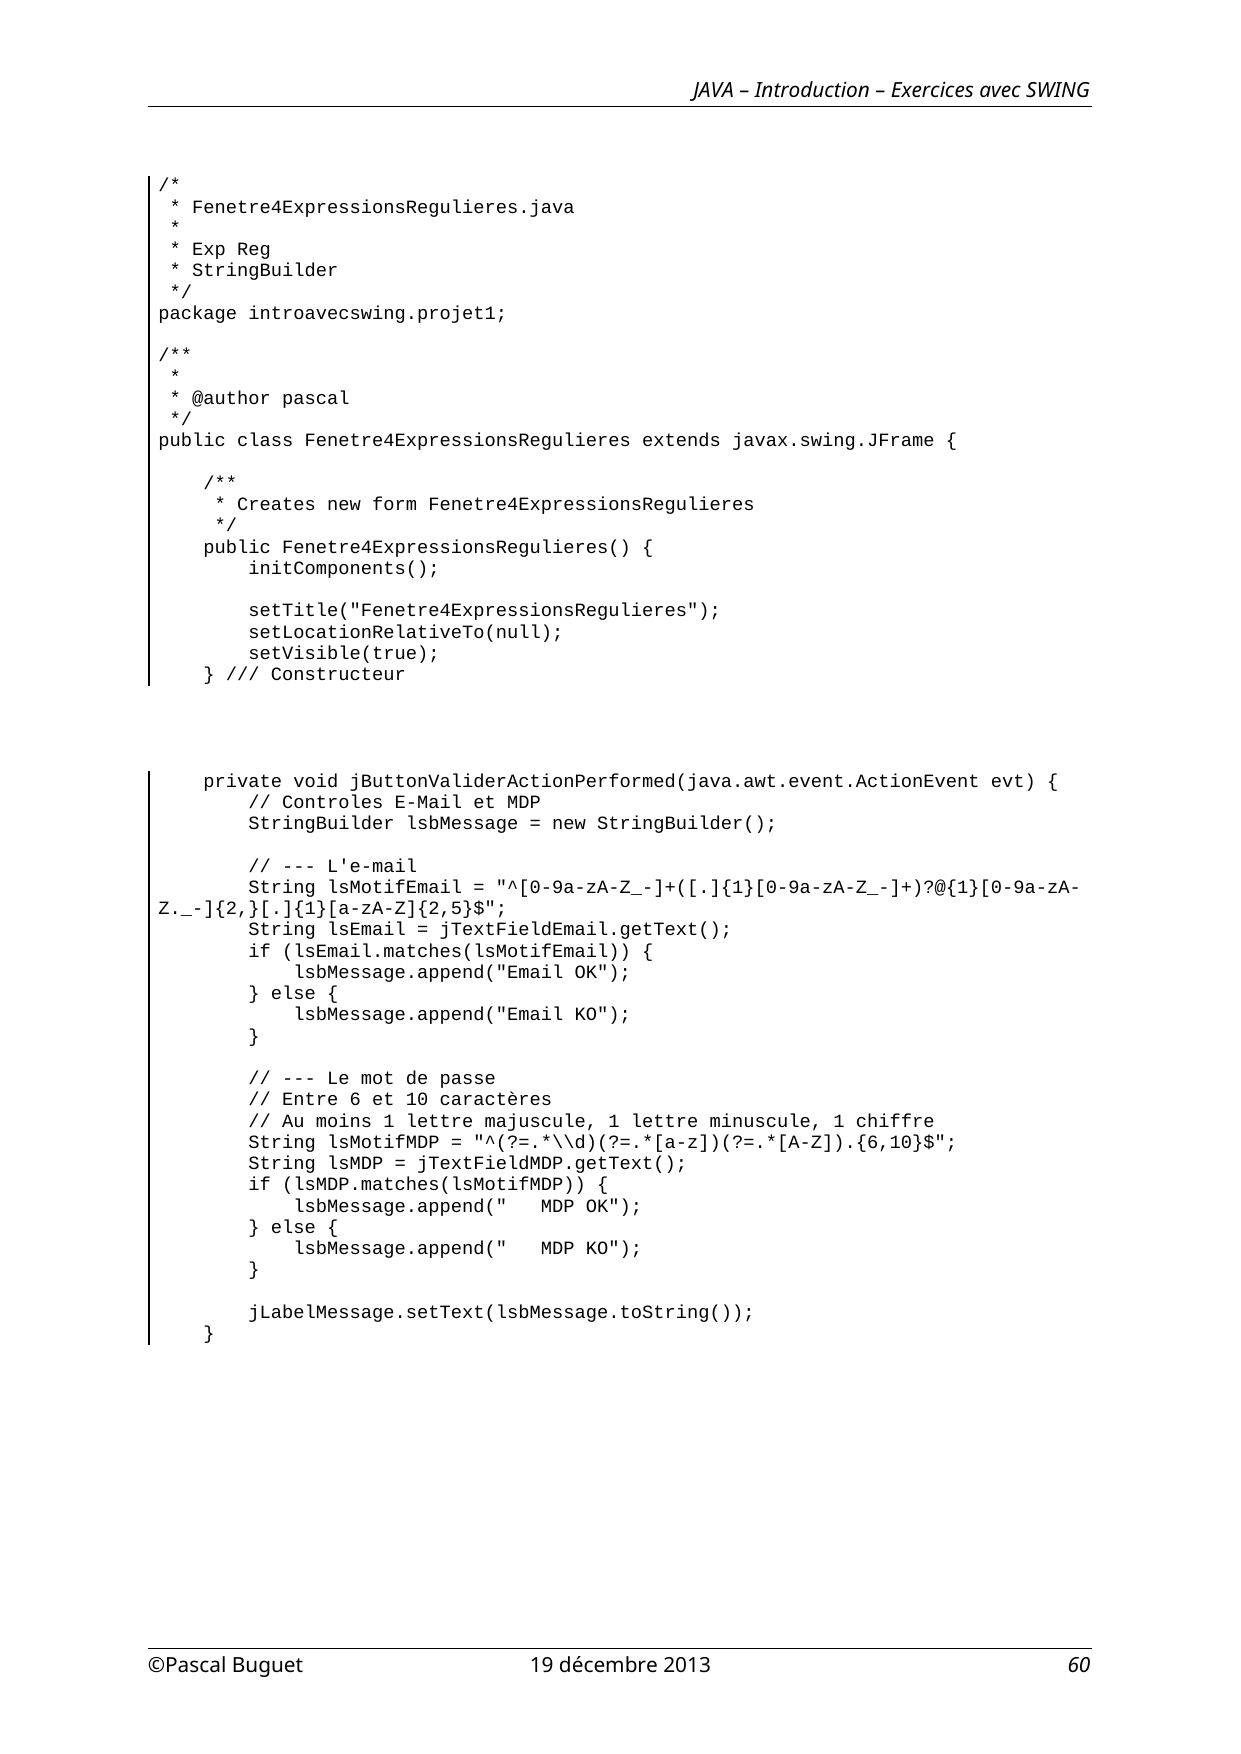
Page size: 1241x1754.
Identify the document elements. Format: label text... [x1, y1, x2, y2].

text lsbMessage.append(" MDP OK"); [150, 1196, 1092, 1218]
text /** [150, 346, 1092, 367]
text String lsEmail = jTextFieldEmail.getText(); [150, 920, 1092, 941]
text lsbMessage.append("Email OK"); [150, 963, 1092, 984]
text lsbMessage.append("Email KO"); [150, 1005, 1092, 1026]
text setLocationRelativeTo(null); [150, 622, 1092, 644]
text * StringBuilder [150, 261, 1092, 282]
text */ [150, 410, 1092, 431]
text } else { [150, 1218, 1092, 1239]
text // --- L'e-mail [150, 856, 1092, 878]
text } else { [150, 984, 1092, 1005]
text initComponents(); [150, 559, 1092, 580]
text private void jButtonValiderActionPerformed(java.awt.event.ActionEvent evt) { [150, 771, 1092, 793]
text String lsMotifMDP = "^(?=.*\\d)(?=.*[a-z])(?=.*[A-Z]).{6,10}$"; [150, 1133, 1092, 1154]
text } [150, 1026, 1092, 1048]
text lsbMessage.append(" MDP KO"); [150, 1239, 1092, 1260]
text * [150, 367, 1092, 389]
text */ [150, 282, 1092, 304]
text setVisible(true); [150, 644, 1092, 665]
text public Fenetre4ExpressionsRegulieres() { [150, 537, 1092, 559]
text setTitle("Fenetre4ExpressionsRegulieres"); [150, 601, 1092, 622]
text StringBuilder lsbMessage = new StringBuilder(); [150, 814, 1092, 835]
text package introavecswing.projet1; [150, 304, 1092, 325]
text String lsMDP = jTextFieldMDP.getText(); [150, 1154, 1092, 1175]
text } [150, 1324, 1092, 1345]
text */ [150, 516, 1092, 537]
text jLabelMessage.setText(lsbMessage.toString()); [150, 1303, 1092, 1324]
text public class Fenetre4ExpressionsRegulieres extends javax.swing.JFrame { [150, 431, 1092, 452]
text /* [150, 176, 1092, 197]
text * [150, 219, 1092, 240]
text } [150, 1260, 1092, 1281]
text // Controles E-Mail et MDP [150, 793, 1092, 814]
text * Fenetre4ExpressionsRegulieres.java [150, 197, 1092, 219]
text * Exp Reg [150, 240, 1092, 261]
text // --- Le mot de passe [150, 1069, 1092, 1090]
text if (lsEmail.matches(lsMotifEmail)) { [150, 941, 1092, 963]
text if (lsMDP.matches(lsMotifMDP)) { [150, 1175, 1092, 1196]
text * Creates new form Fenetre4ExpressionsRegulieres [150, 495, 1092, 516]
text /** [150, 474, 1092, 495]
text } /// Constructeur [150, 665, 1092, 686]
text * @author pascal [150, 389, 1092, 410]
text String lsMotifEmail = "^[0-9a-zA-Z_-]+([.]{1}[0-9a-zA-Z_-]+)?@{1}[0-9a-zA-Z._-]{2,}[.]{1}[a-zA-Z]{2,5}$"; [150, 878, 1092, 920]
text // Entre 6 et 10 caractères [150, 1090, 1092, 1111]
text // Au moins 1 lettre majuscule, 1 lettre minuscule, 1 chiffre [150, 1111, 1092, 1133]
